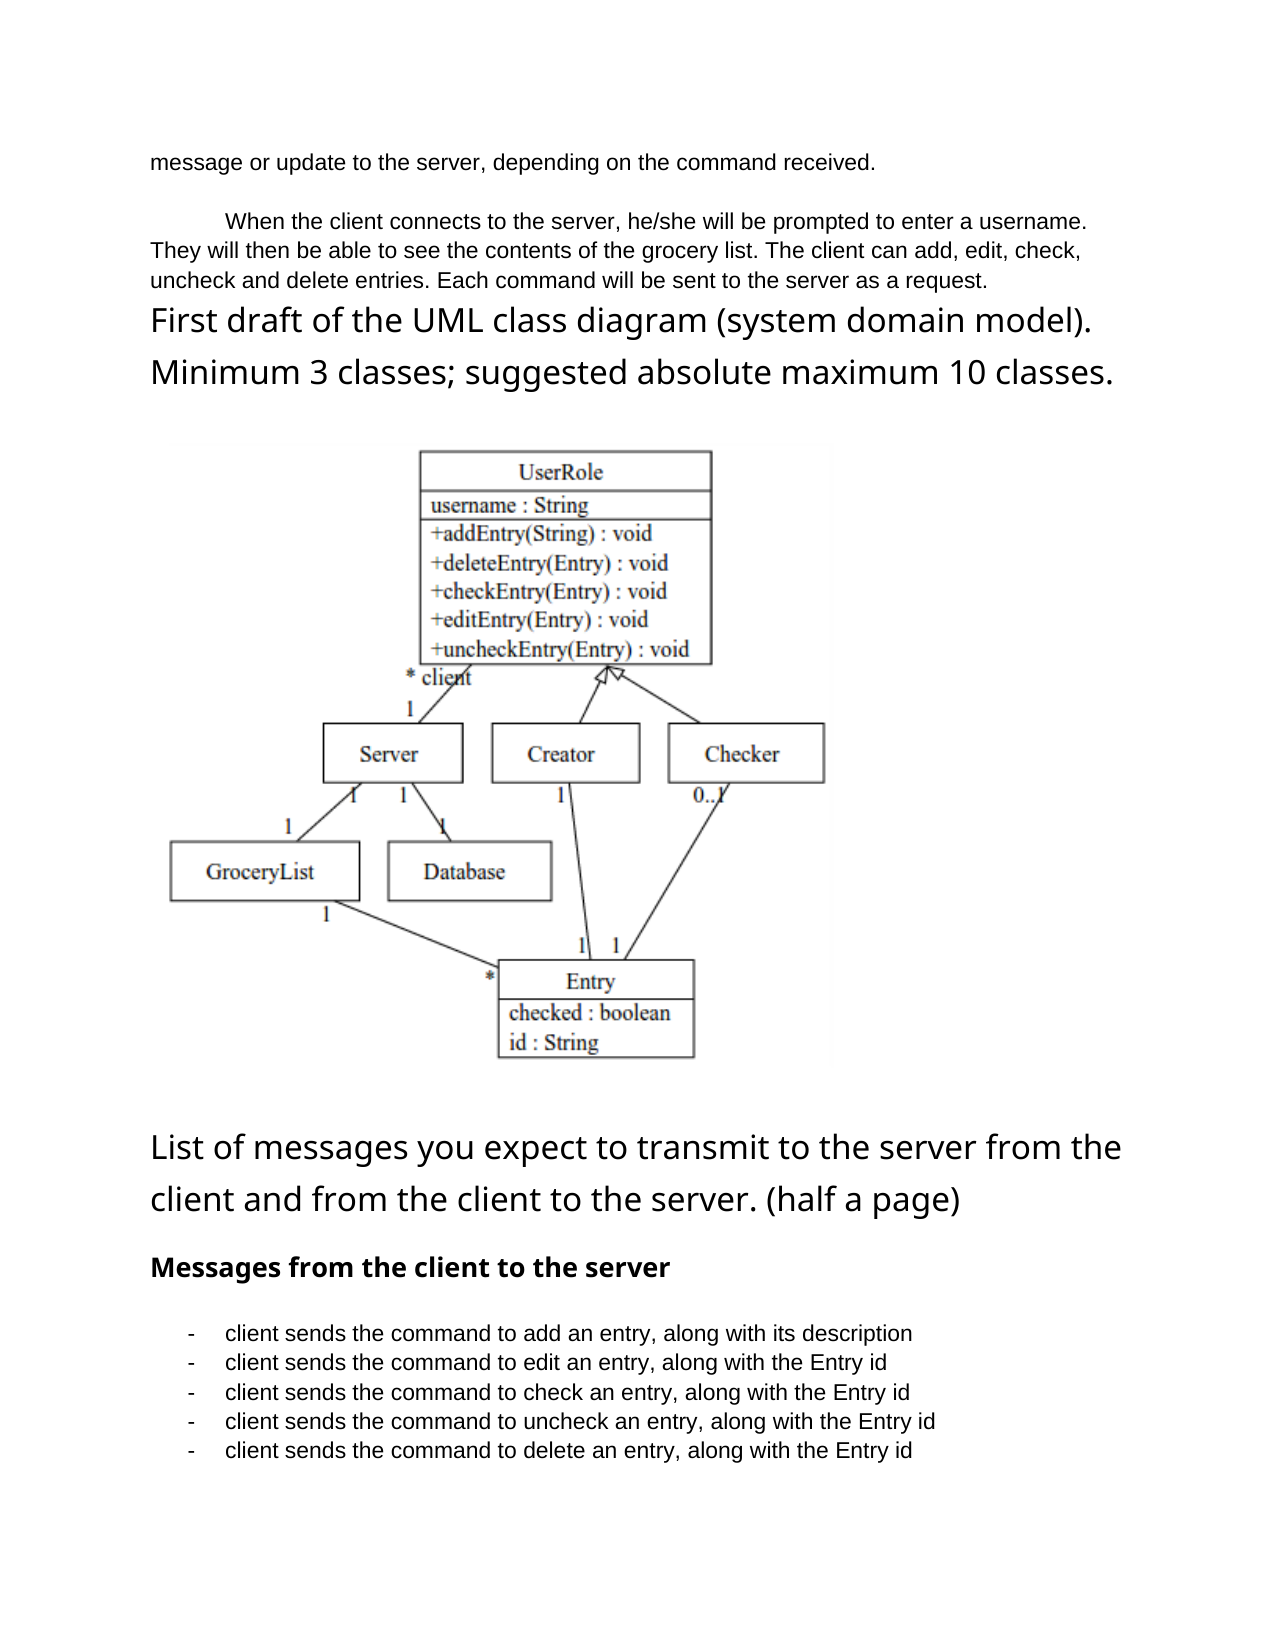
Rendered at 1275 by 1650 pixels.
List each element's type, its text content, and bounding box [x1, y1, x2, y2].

picture [168, 420, 868, 1102]
list client sends the command to uncheck an entry, along with the Entry id [187, 1409, 1125, 1434]
list client sends the command to check an entry, along with the Entry id [187, 1379, 1125, 1405]
list client sends the command to add an entry, along with its description [187, 1321, 1125, 1346]
text When the client connects to the server, he/she will be prompted to enter a username. They will then be able to see the contents of the grocery list. The client can add, edit, check, uncheck and delete entries. Each command will be sent to the server as a request. [150, 209, 1125, 293]
list client sends the command to edit an entry, along with the Entry id [187, 1350, 1125, 1376]
text message or update to the server, depending on the command received. [150, 150, 1125, 205]
subtitle First draft of the UML class diagram (system domain model). Minimum 3 classes; suggested absolute maximum 10 classes. [150, 297, 1125, 394]
subtitle List of messages you expect to transmit to the server from the client and from the client to the server. (half a page) [150, 1124, 1125, 1221]
subtitle Messages from the client to the server [150, 1249, 1125, 1286]
list client sends the command to delete an entry, along with the Entry id [187, 1438, 1125, 1464]
